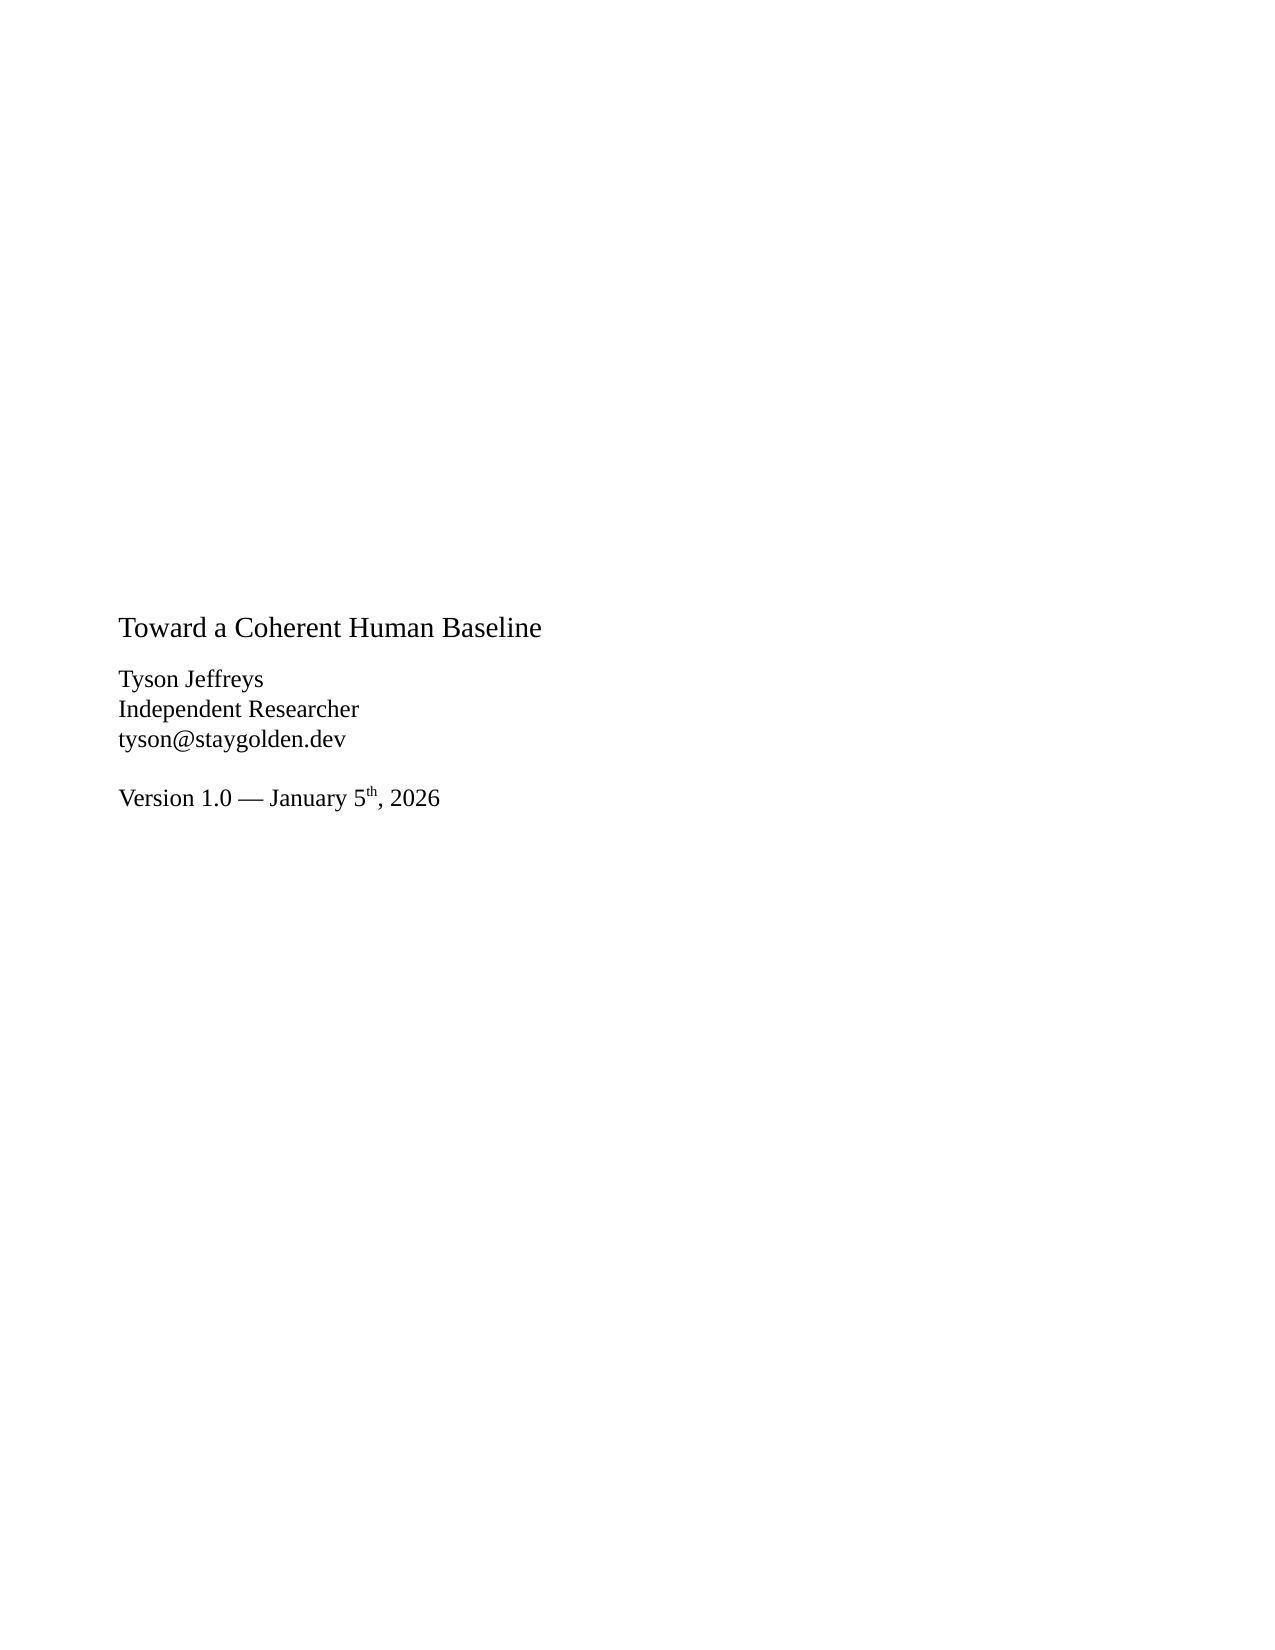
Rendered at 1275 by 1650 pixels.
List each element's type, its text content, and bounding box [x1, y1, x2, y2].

text Version 1.0 — January 5th, 2026 [118, 782, 1157, 812]
text tyson@staygolden.dev [118, 723, 1157, 752]
text Tyson Jeffreys [118, 663, 1157, 693]
text Independent Researcher [118, 693, 1157, 723]
subtitle Toward a Coherent Human Baseline [118, 610, 1157, 644]
